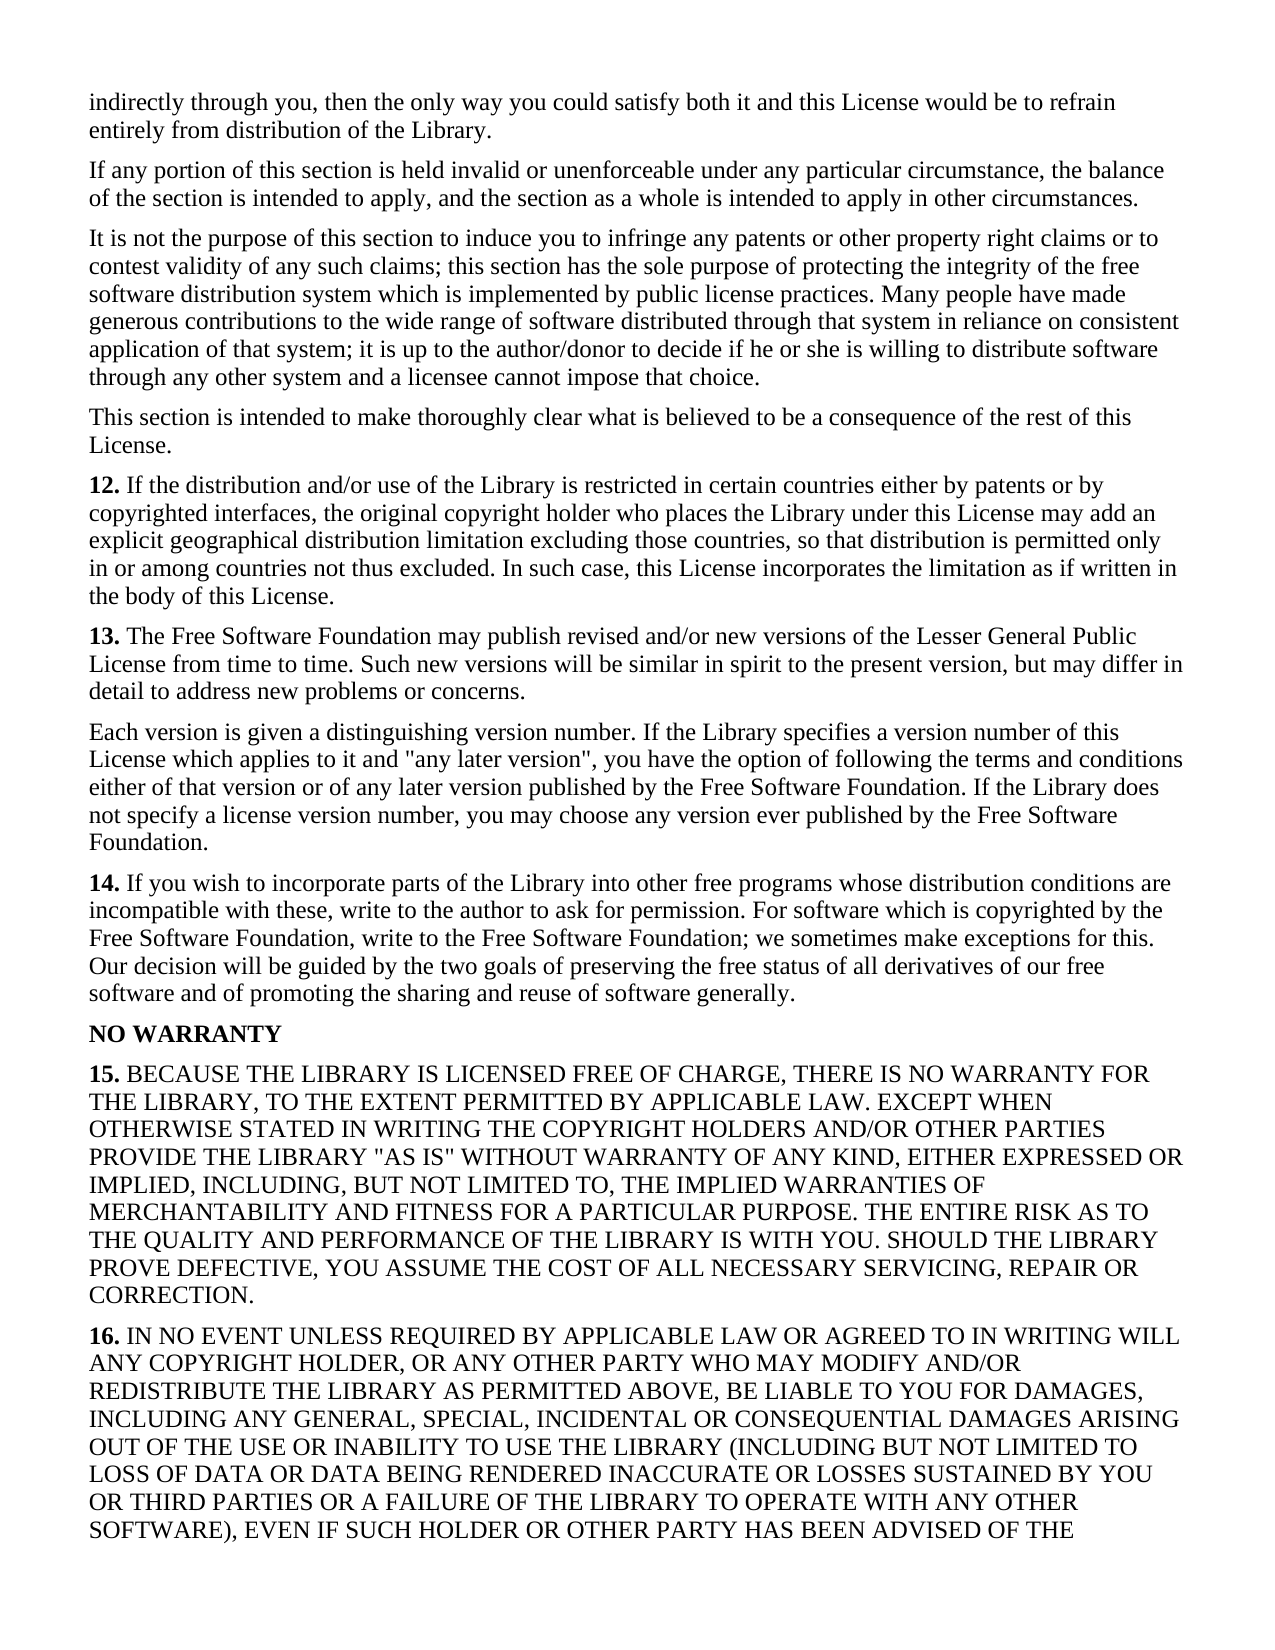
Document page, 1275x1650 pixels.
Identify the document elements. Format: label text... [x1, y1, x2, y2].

text This section is intended to make thoroughly clear what is believed to be a consequence of the rest of this License. [88, 403, 1186, 458]
text 16. IN NO EVENT UNLESS REQUIRED BY APPLICABLE LAW OR AGREED TO IN WRITING WILL ANY COPYRIGHT HOLDER, OR ANY OTHER PARTY WHO MAY MODIFY AND/OR REDISTRIBUTE THE LIBRARY AS PERMITTED ABOVE, BE LIABLE TO YOU FOR DAMAGES, INCLUDING ANY GENERAL, SPECIAL, INCIDENTAL OR CONSEQUENTIAL DAMAGES ARISING OUT OF THE USE OR INABILITY TO USE THE LIBRARY (INCLUDING BUT NOT LIMITED TO LOSS OF DATA OR DATA BEING RENDERED INACCURATE OR LOSSES SUSTAINED BY YOU OR THIRD PARTIES OR A FAILURE OF THE LIBRARY TO OPERATE WITH ANY OTHER SOFTWARE), EVEN IF SUCH HOLDER OR OTHER PARTY HAS BEEN ADVISED OF THE [88, 1322, 1186, 1543]
text indirectly through you, then the only way you could satisfy both it and this License would be to refrain entirely from distribution of the Library. [88, 88, 1186, 144]
text It is not the purpose of this section to induce you to infringe any patents or other property right claims or to contest validity of any such claims; this section has the sole purpose of protecting the integrity of the free software distribution system which is implemented by public license practices. Many people have made generous contributions to the wide range of software distributed through that system in reliance on consistent application of that system; it is up to the author/donor to decide if he or she is willing to distribute software through any other system and a licensee cannot impose that choice. [88, 224, 1186, 391]
text 12. If the distribution and/or use of the Library is restricted in certain countries either by patents or by copyrighted interfaces, the original copyright holder who places the Library under this License may add an explicit geographical distribution limitation excluding those countries, so that distribution is permitted only in or among countries not thus excluded. In such case, this License incorporates the limitation as if written in the body of this License. [88, 471, 1186, 609]
text NO WARRANTY [88, 1020, 1186, 1047]
text 14. If you wish to incorporate parts of the Library into other free programs whose distribution conditions are incompatible with these, write to the author to ask for permission. For software which is copyrighted by the Free Software Foundation, write to the Free Software Foundation; we sometimes make exceptions for this. Our decision will be guided by the two goals of preserving the free status of all derivatives of our free software and of promoting the sharing and reuse of software generally. [88, 869, 1186, 1007]
text If any portion of this section is held invalid or unenforceable under any particular circumstance, the balance of the section is intended to apply, and the section as a whole is intended to apply in other circumstances. [88, 156, 1186, 212]
text Each version is given a distinguishing version number. If the Library specifies a version number of this License which applies to it and "any later version", you have the option of following the terms and conditions either of that version or of any later version published by the Free Software Foundation. If the Library does not specify a license version number, you may choose any version ever published by the Free Software Foundation. [88, 718, 1186, 856]
text 13. The Free Software Foundation may publish revised and/or new versions of the Lesser General Public License from time to time. Such new versions will be similar in spirit to the present version, but may differ in detail to address new problems or concerns. [88, 622, 1186, 705]
text 15. BECAUSE THE LIBRARY IS LICENSED FREE OF CHARGE, THERE IS NO WARRANTY FOR THE LIBRARY, TO THE EXTENT PERMITTED BY APPLICABLE LAW. EXCEPT WHEN OTHERWISE STATED IN WRITING THE COPYRIGHT HOLDERS AND/OR OTHER PARTIES PROVIDE THE LIBRARY "AS IS" WITHOUT WARRANTY OF ANY KIND, EITHER EXPRESSED OR IMPLIED, INCLUDING, BUT NOT LIMITED TO, THE IMPLIED WARRANTIES OF MERCHANTABILITY AND FITNESS FOR A PARTICULAR PURPOSE. THE ENTIRE RISK AS TO THE QUALITY AND PERFORMANCE OF THE LIBRARY IS WITH YOU. SHOULD THE LIBRARY PROVE DEFECTIVE, YOU ASSUME THE COST OF ALL NECESSARY SERVICING, REPAIR OR CORRECTION. [88, 1060, 1186, 1309]
